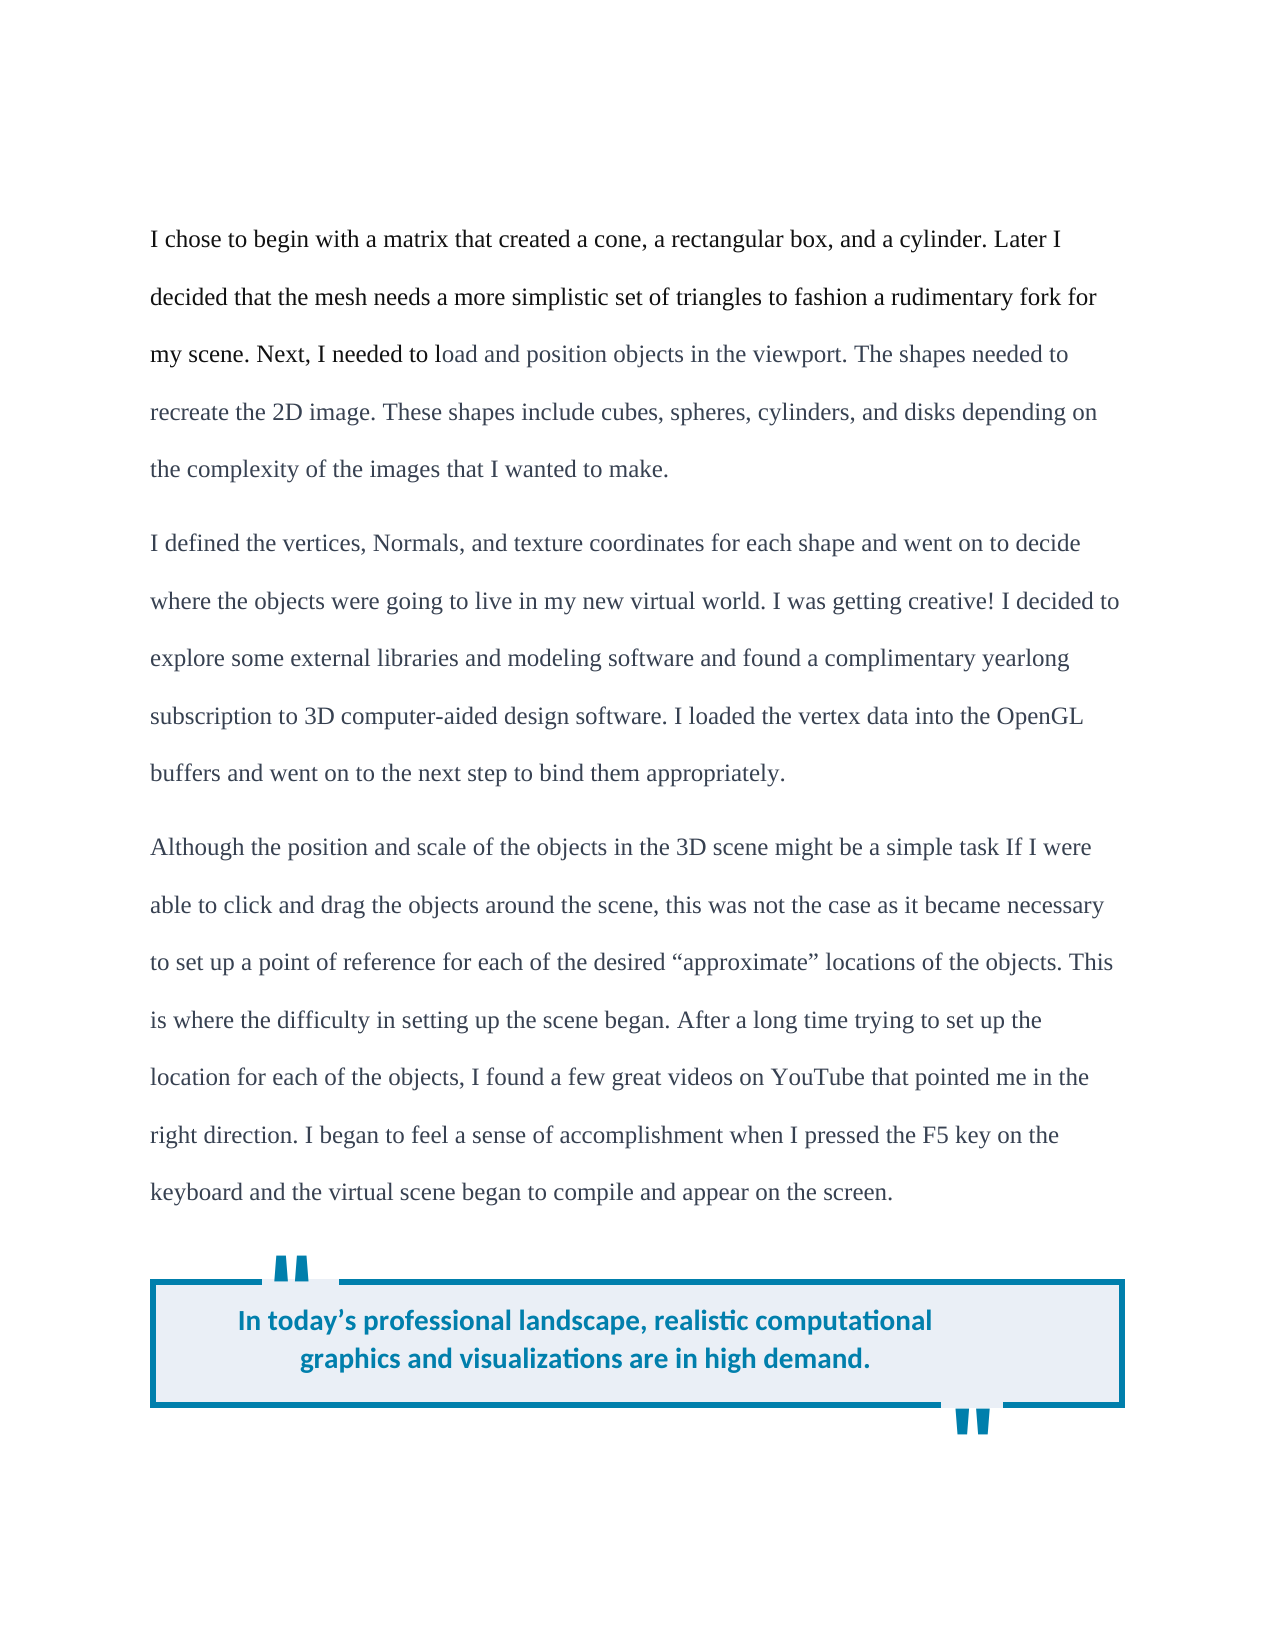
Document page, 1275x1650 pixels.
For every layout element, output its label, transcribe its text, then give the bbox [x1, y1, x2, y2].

text Although the position and scale of the objects in the 3D scene might be a simple task If I were able to click and drag the objects around the scene, this was not the case as it became necessary to set up a point of reference for each of the desired “approximate” locations of the objects. This is where the difficulty in setting up the scene began. After a long time trying to set up the location for each of the objects, I found a few great videos on YouTube that pointed me in the right direction. I began to feel a sense of accomplishment when I pressed the F5 key on the keyboard and the virtual scene began to compile and appear on the screen. [150, 832, 1125, 1206]
text I defined the vertices, Normals, and texture coordinates for each shape and went on to decide where the objects were going to live in my new virtual world. I was getting creative! I decided to explore some external libraries and modeling software and found a complimentary yearlong subscription to 3D computer-aided design software. I loaded the vertex data into the OpenGL buffers and went on to the next step to bind them appropriately. [150, 528, 1125, 787]
text I chose to begin with a matrix that created a cone, a rectangular box, and a cylinder. Later I decided that the mesh needs a more simplistic set of triangles to fashion a rudimentary fork for my scene. Next, I needed to load and position objects in the viewport. The shapes needed to recreate the 2D image. These shapes include cubes, spheres, cylinders, and disks depending on the complexity of the images that I wanted to make. [150, 224, 1125, 483]
